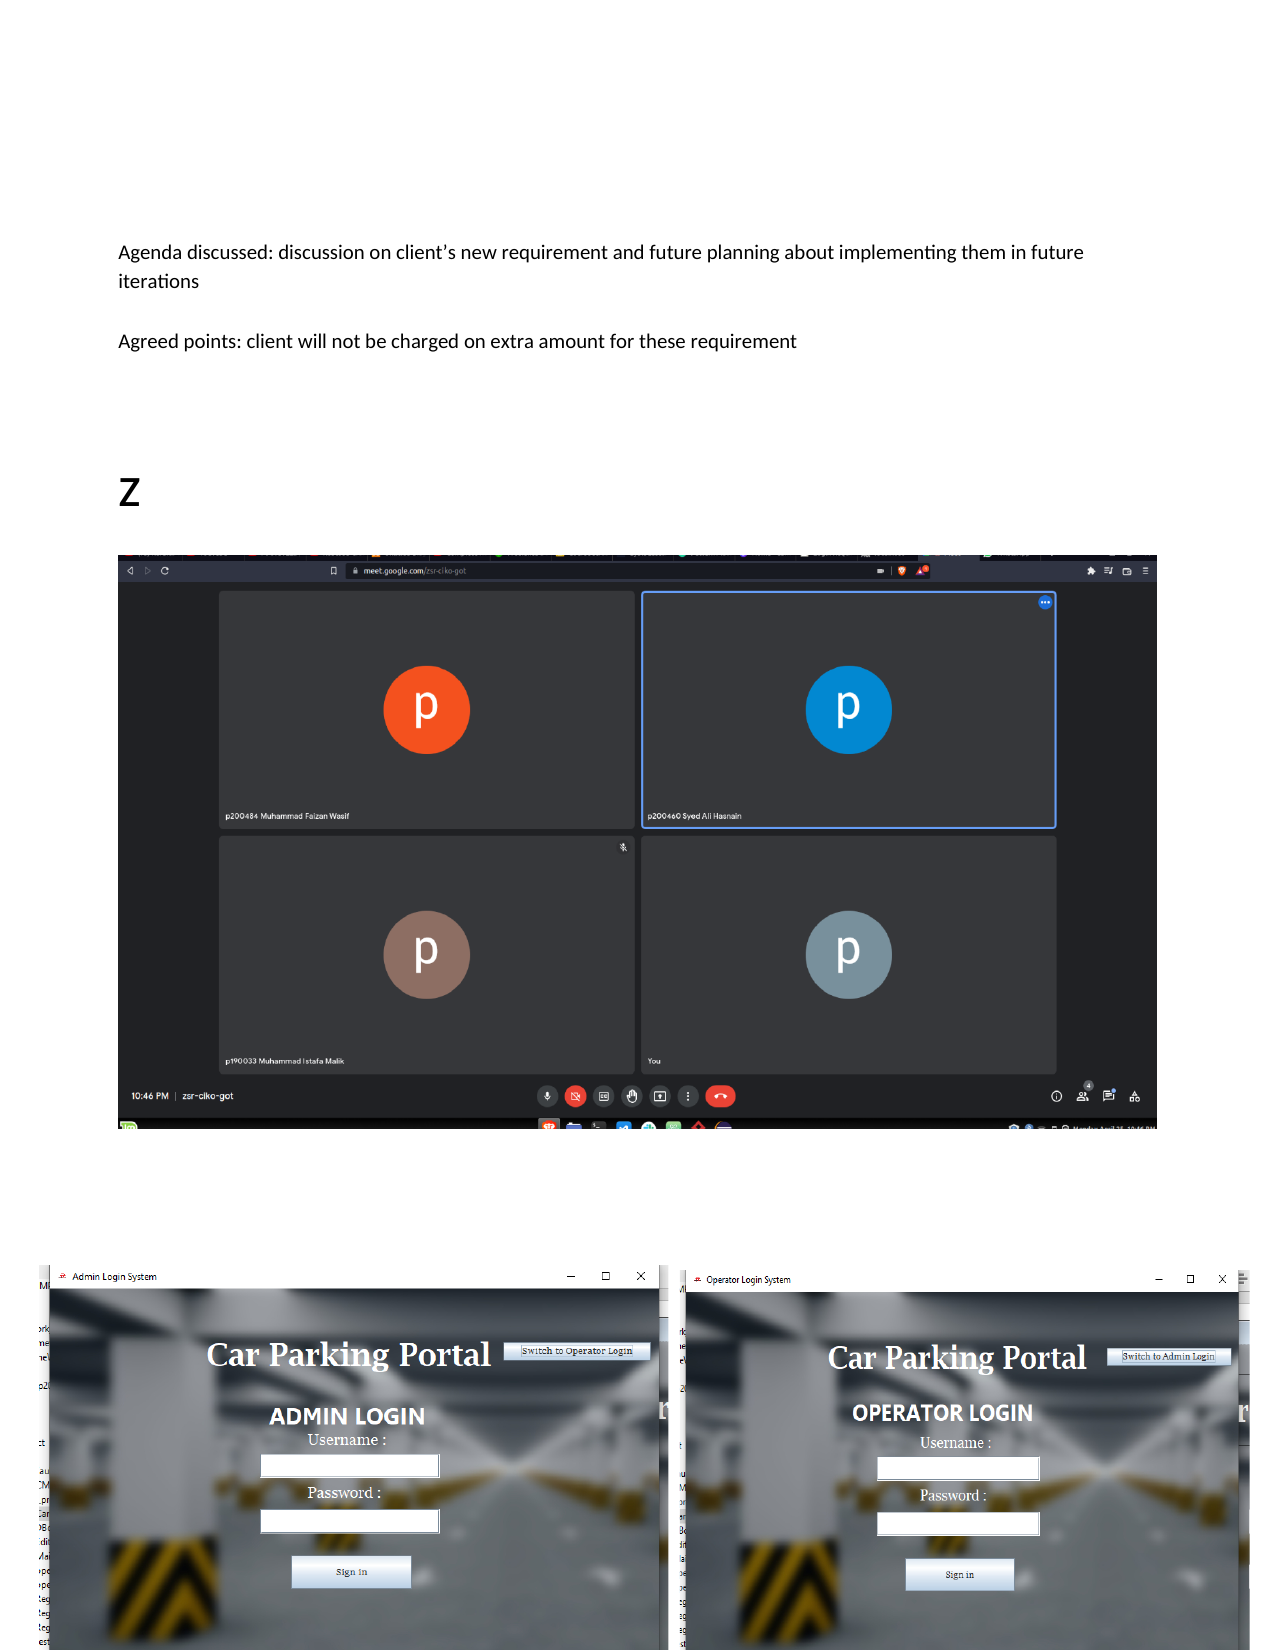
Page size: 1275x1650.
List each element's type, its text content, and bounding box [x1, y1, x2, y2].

text Agenda discussed: discussion on client’s new requirement and future planning about implementing them in future iterations [118, 239, 1157, 293]
text z [118, 449, 1157, 555]
text Agreed points: client will not be charged on extra amount for these requirement [118, 328, 1157, 354]
